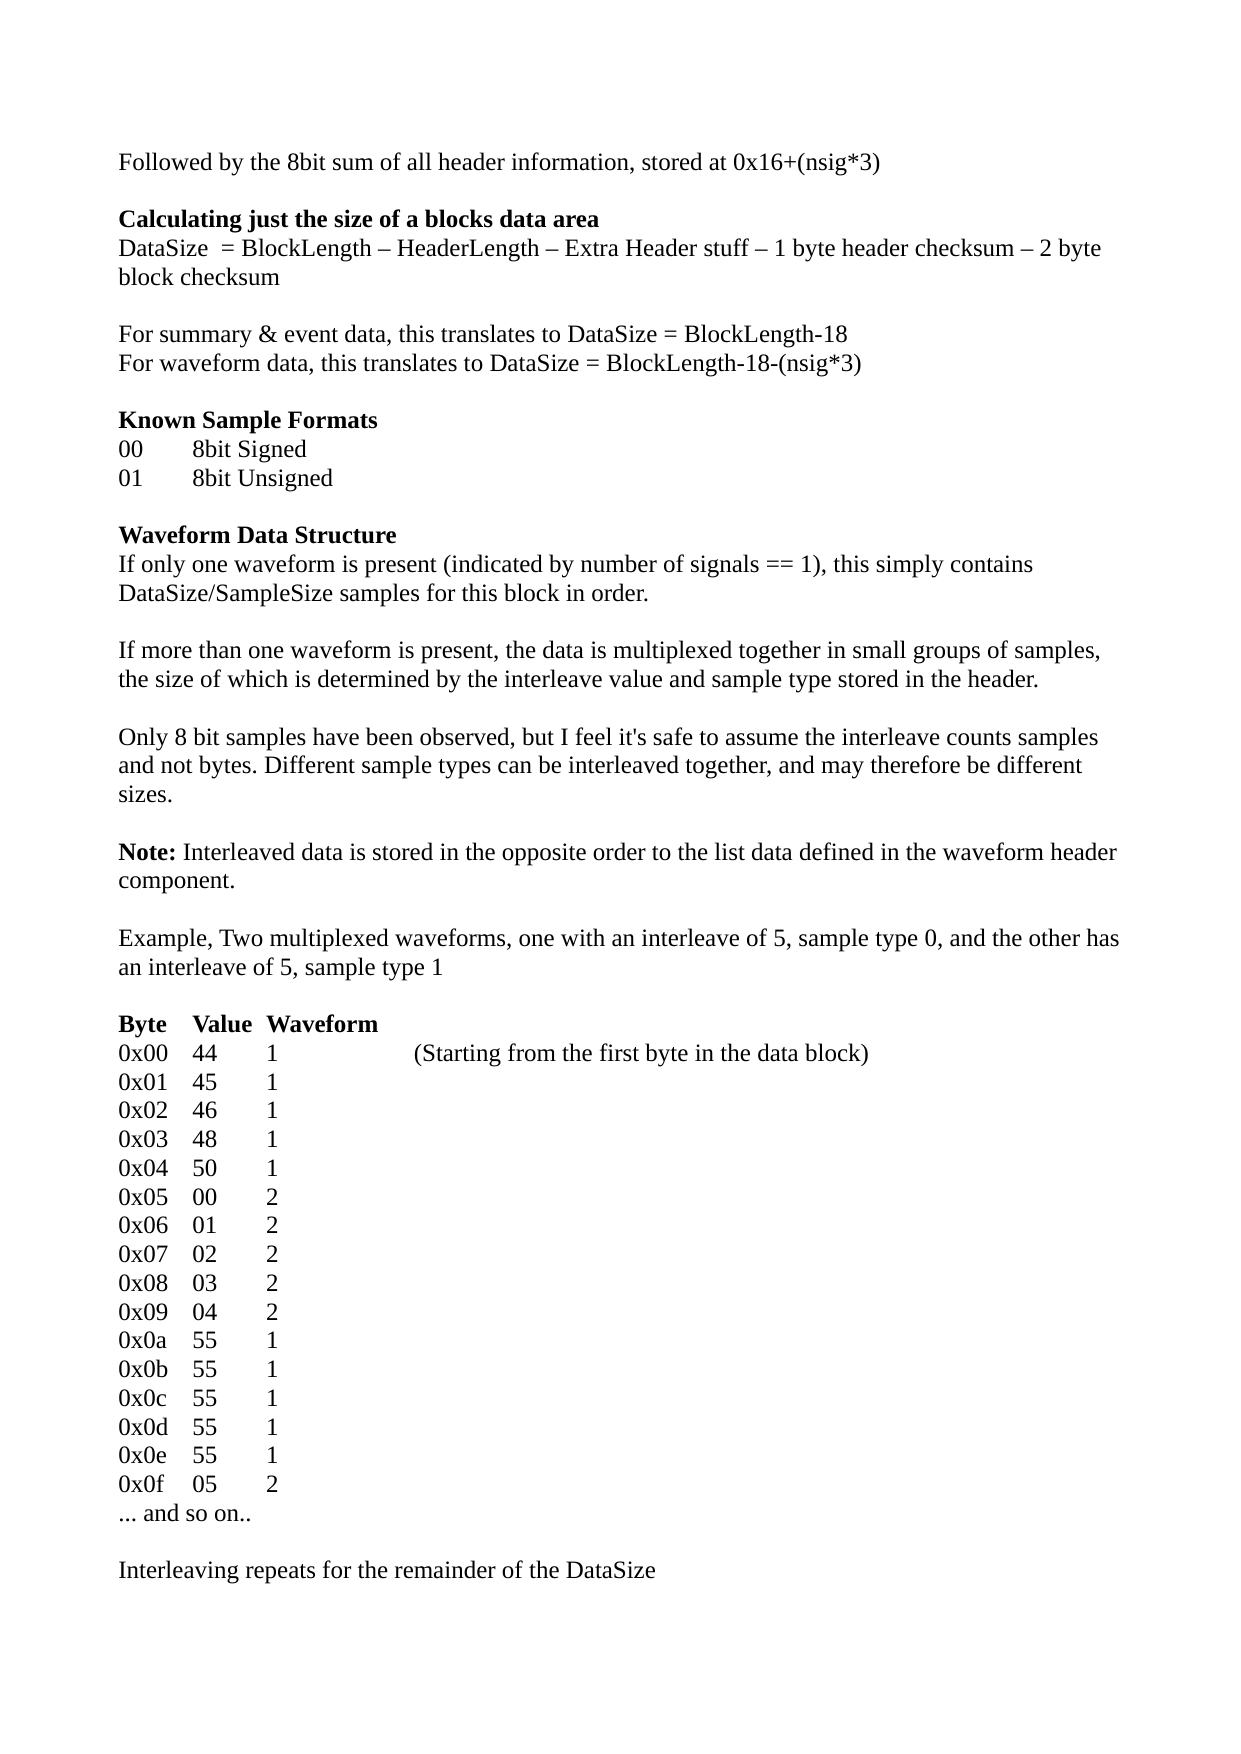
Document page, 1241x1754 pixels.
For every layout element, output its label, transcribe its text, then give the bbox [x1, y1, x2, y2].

text 0x08 03 2 [118, 1268, 1122, 1297]
text Known Sample Formats [118, 406, 1122, 434]
text For summary & event data, this translates to DataSize = BlockLength-18 [118, 319, 1122, 348]
text 0x0b 55 1 [118, 1354, 1122, 1383]
text DataSize = BlockLength – HeaderLength – Extra Header stuff – 1 byte header checksum – 2 byte block checksum [118, 233, 1122, 291]
text 0x0e 55 1 [118, 1441, 1122, 1469]
text ... and so on.. [118, 1498, 1122, 1527]
text 0x03 48 1 [118, 1124, 1122, 1153]
text 0x06 01 2 [118, 1211, 1122, 1239]
text 0x01 45 1 [118, 1067, 1122, 1096]
text 0x09 04 2 [118, 1297, 1122, 1326]
text 01 8bit Unsigned [118, 463, 1122, 492]
text For waveform data, this translates to DataSize = BlockLength-18-(nsig*3) [118, 348, 1122, 377]
text If more than one waveform is present, the data is multiplexed together in small groups of samples, the size of which is determined by the interleave value and sample type stored in the header. [118, 636, 1122, 693]
text Calculating just the size of a blocks data area [118, 204, 1122, 233]
text Note: Interleaved data is stored in the opposite order to the list data defined in the waveform header component. [118, 837, 1122, 894]
text 0x07 02 2 [118, 1239, 1122, 1268]
text 0x05 00 2 [118, 1182, 1122, 1211]
text If only one waveform is present (indicated by number of signals == 1), this simply contains DataSize/SampleSize samples for this block in order. [118, 549, 1122, 607]
text 0x0c 55 1 [118, 1383, 1122, 1412]
text Byte Value Waveform [118, 1009, 1122, 1038]
text Followed by the 8bit sum of all header information, stored at 0x16+(nsig*3) [118, 147, 1122, 176]
text 0x0a 55 1 [118, 1326, 1122, 1354]
text 0x0f 05 2 [118, 1469, 1122, 1498]
text Waveform Data Structure [118, 521, 1122, 549]
text 0x02 46 1 [118, 1096, 1122, 1124]
text Example, Two multiplexed waveforms, one with an interleave of 5, sample type 0, and the other has an interleave of 5, sample type 1 [118, 923, 1122, 981]
text 0x04 50 1 [118, 1153, 1122, 1182]
text 0x00 44 1 (Starting from the first byte in the data block) [118, 1038, 1122, 1067]
text 0x0d 55 1 [118, 1412, 1122, 1441]
text Only 8 bit samples have been observed, but I feel it's safe to assume the interleave counts samples and not bytes. Different sample types can be interleaved together, and may therefore be different sizes. [118, 722, 1122, 808]
text Interleaving repeats for the remainder of the DataSize [118, 1556, 1122, 1584]
text 00 8bit Signed [118, 434, 1122, 463]
